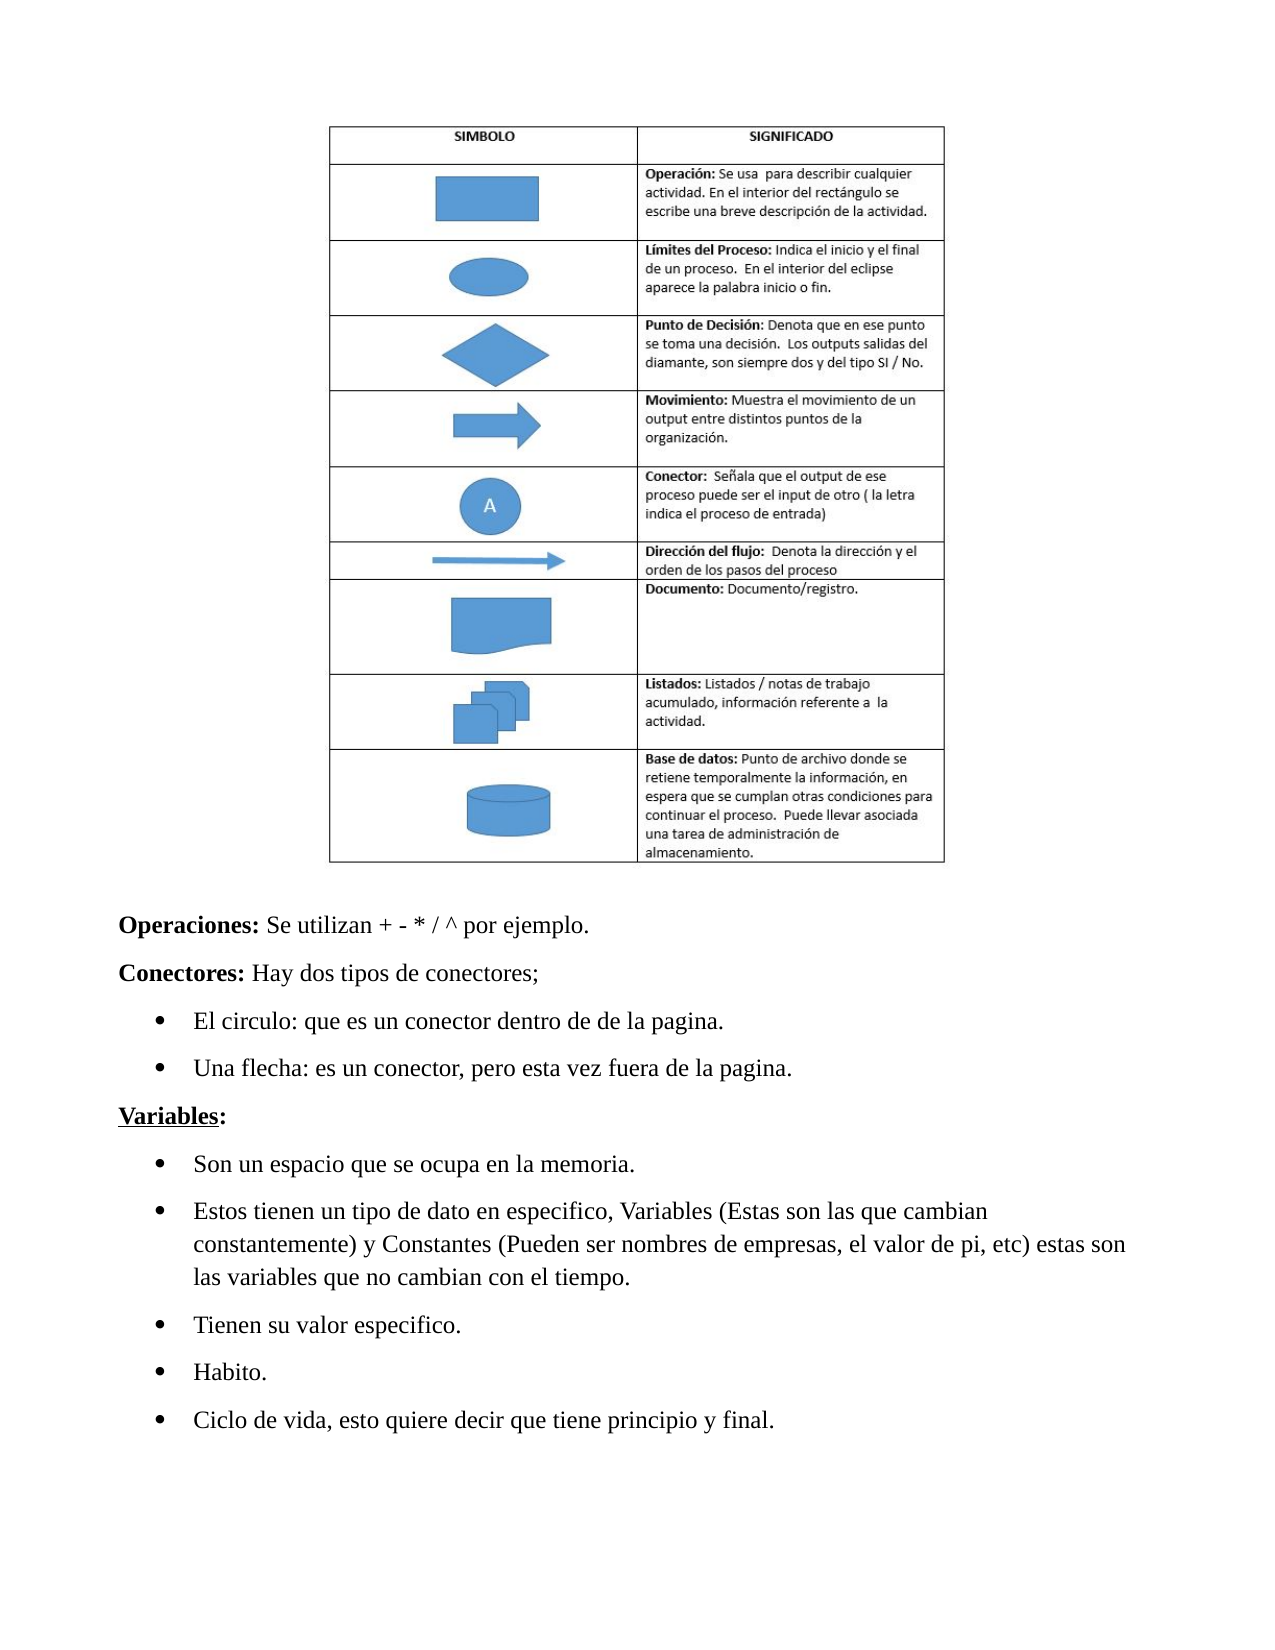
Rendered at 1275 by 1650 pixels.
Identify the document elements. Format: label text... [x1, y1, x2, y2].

list Habito. [156, 1357, 1157, 1386]
picture [324, 118, 951, 872]
list Estos tienen un tipo de dato en especifico, Variables (Estas son las que cambian constantemente) y Constantes (Pueden ser nombres de empresas, el valor de pi, etc) estas son las variables que no cambian con el tiempo. [156, 1196, 1157, 1291]
list Una flecha: es un conector, pero esta vez fuera de la pagina. [156, 1053, 1157, 1082]
text Variables: [118, 1101, 1157, 1130]
text Conectores: Hay dos tipos de conectores; [118, 958, 1157, 987]
text Operaciones: Se utilizan + - * / ^ por ejemplo. [118, 118, 1157, 939]
list Tienen su valor especifico. [156, 1310, 1157, 1339]
list Ciclo de vida, esto quiere decir que tiene principio y final. [156, 1405, 1157, 1434]
list Son un espacio que se ocupa en la memoria. [156, 1149, 1157, 1177]
list El circulo: que es un conector dentro de de la pagina. [156, 1006, 1157, 1034]
